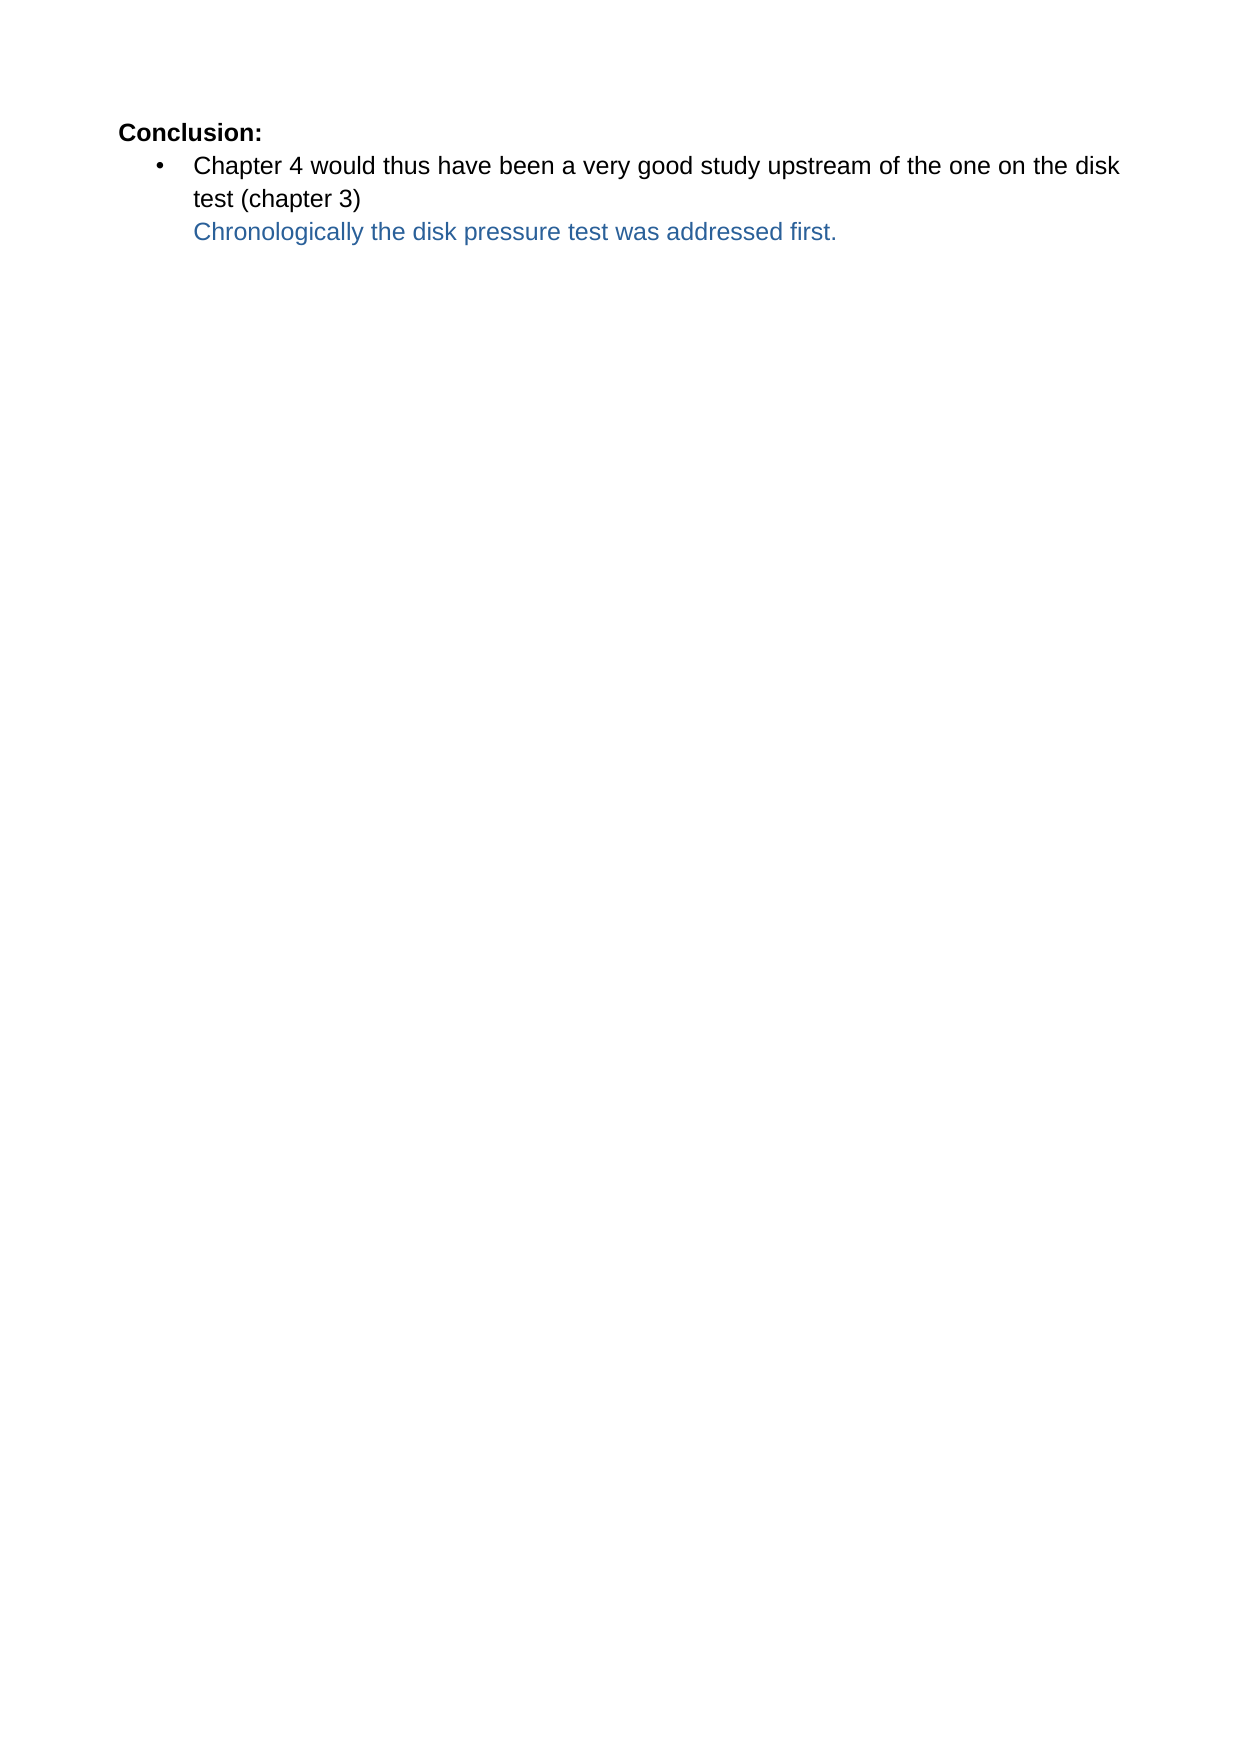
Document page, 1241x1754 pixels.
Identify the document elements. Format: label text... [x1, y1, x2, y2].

text Conclusion: [118, 118, 1122, 147]
list Chapter 4 would thus have been a very good study upstream of the one on the disk test (chapter 3) [156, 151, 1122, 213]
list Chronologically the disk pressure test was addressed first. [156, 217, 1122, 246]
